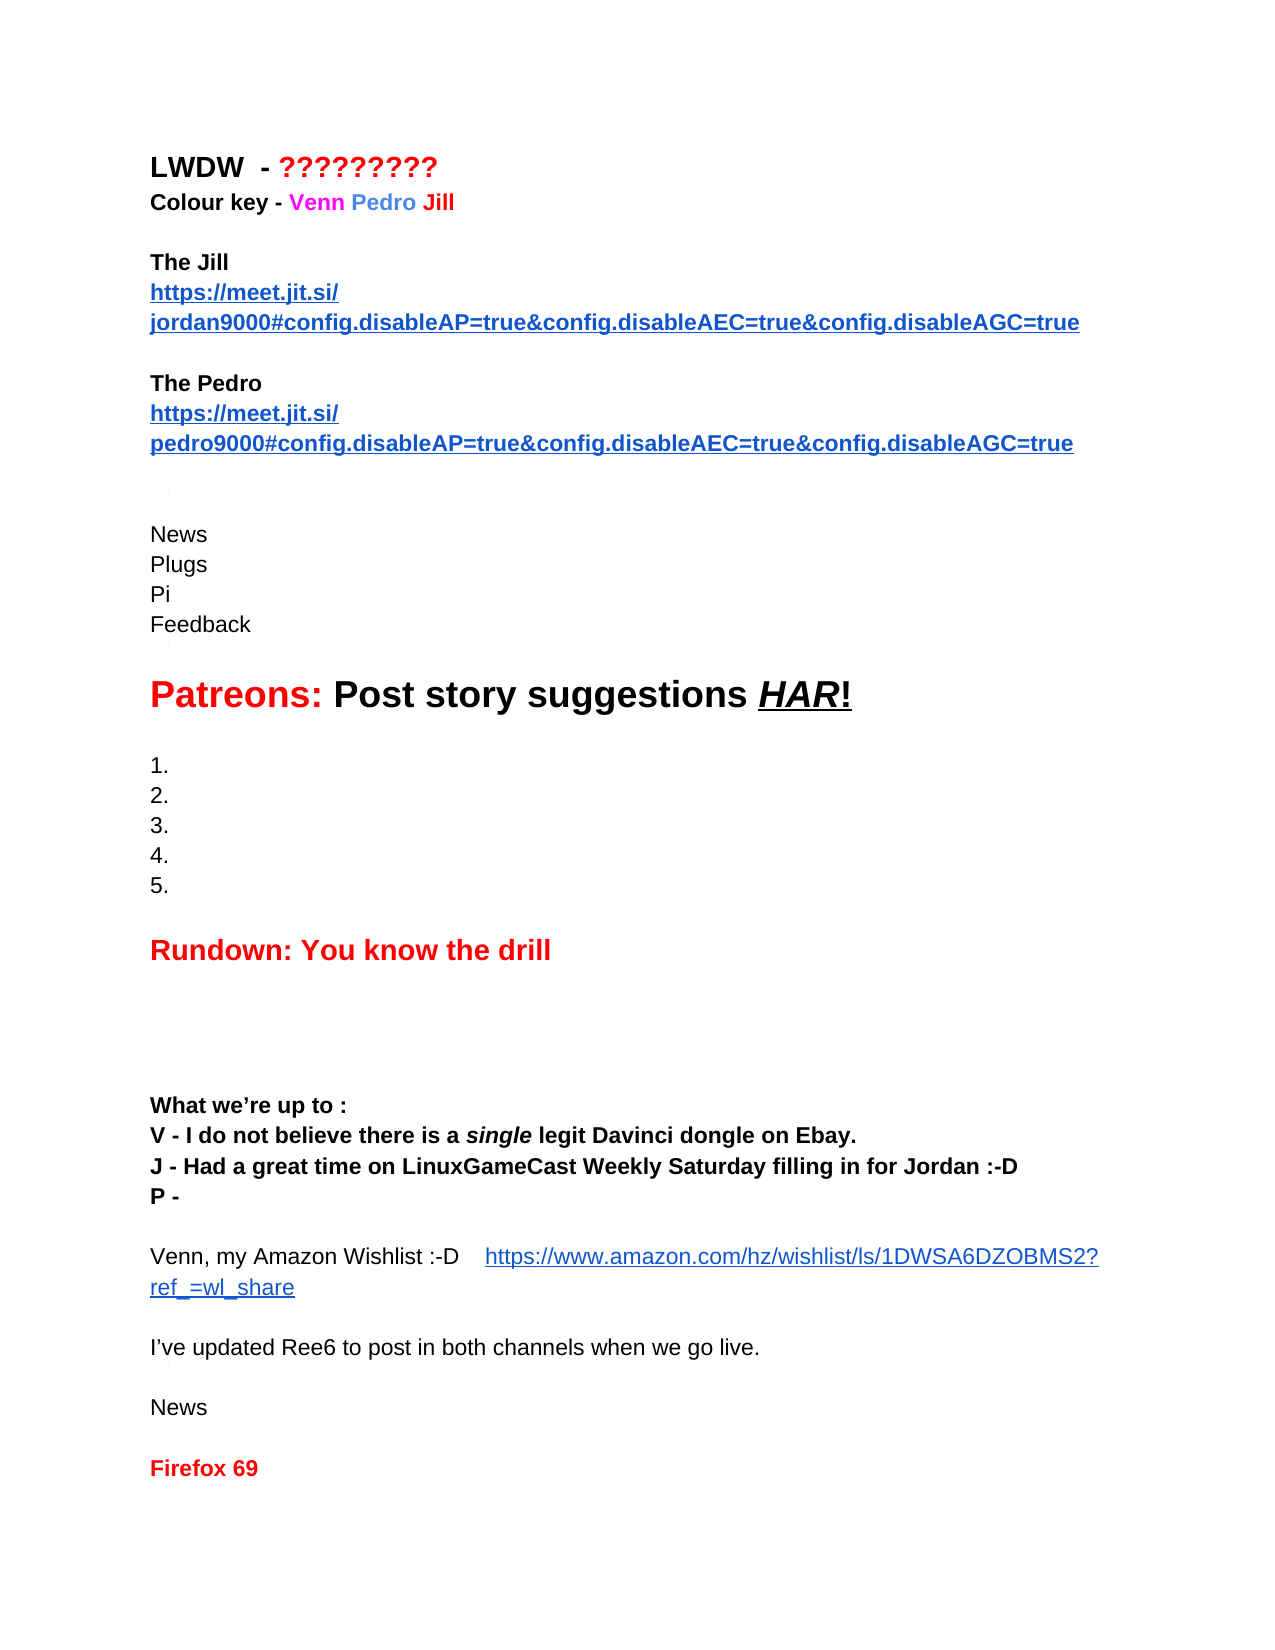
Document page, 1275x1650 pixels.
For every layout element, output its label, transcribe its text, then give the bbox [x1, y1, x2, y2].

text Colour key - Venn Pedro Jill [150, 188, 1125, 215]
text 4. [150, 842, 1125, 869]
text What we’re up to : [150, 1092, 1125, 1119]
text 3. [150, 812, 1125, 838]
text The Pedro [150, 370, 1125, 396]
text J - Had a great time on LinuxGameCast Weekly Saturday filling in for Jordan :-D [150, 1153, 1125, 1179]
text 1. [150, 752, 1125, 778]
text Rundown: You know the drill [150, 933, 1125, 966]
text Venn, my Amazon Wishlist :-D https://www.amazon.com/hz/wishlist/ls/1DWSA6DZOBMS2?ref_=wl_share [150, 1243, 1125, 1300]
text https://meet.jit.si/jordan9000#config.disableAP=true&config.disableAEC=true&config.disableAGC=true [150, 279, 1125, 336]
text 2. [150, 782, 1125, 808]
text News [150, 521, 1125, 547]
text I’ve updated Ree6 to post in both channels when we go live. [150, 1334, 1125, 1360]
text https://meet.jit.si/pedro9000#config.disableAP=true&config.disableAEC=true&config.disableAGC=true [150, 400, 1125, 457]
text News [150, 1394, 1125, 1421]
text P - [150, 1183, 1125, 1209]
text V - I do not believe there is a single legit Davinci dongle on Ebay. [150, 1122, 1125, 1149]
text Patreons: Post story suggestions HAR! [150, 672, 1125, 715]
text Pi [150, 581, 1125, 608]
text 5. [150, 872, 1125, 899]
text The Jill [150, 249, 1125, 275]
text Feedback [150, 611, 1125, 638]
text Firefox 69 [150, 1455, 1125, 1481]
text LWDW - ????????? [150, 150, 1125, 183]
text Plugs [150, 551, 1125, 577]
